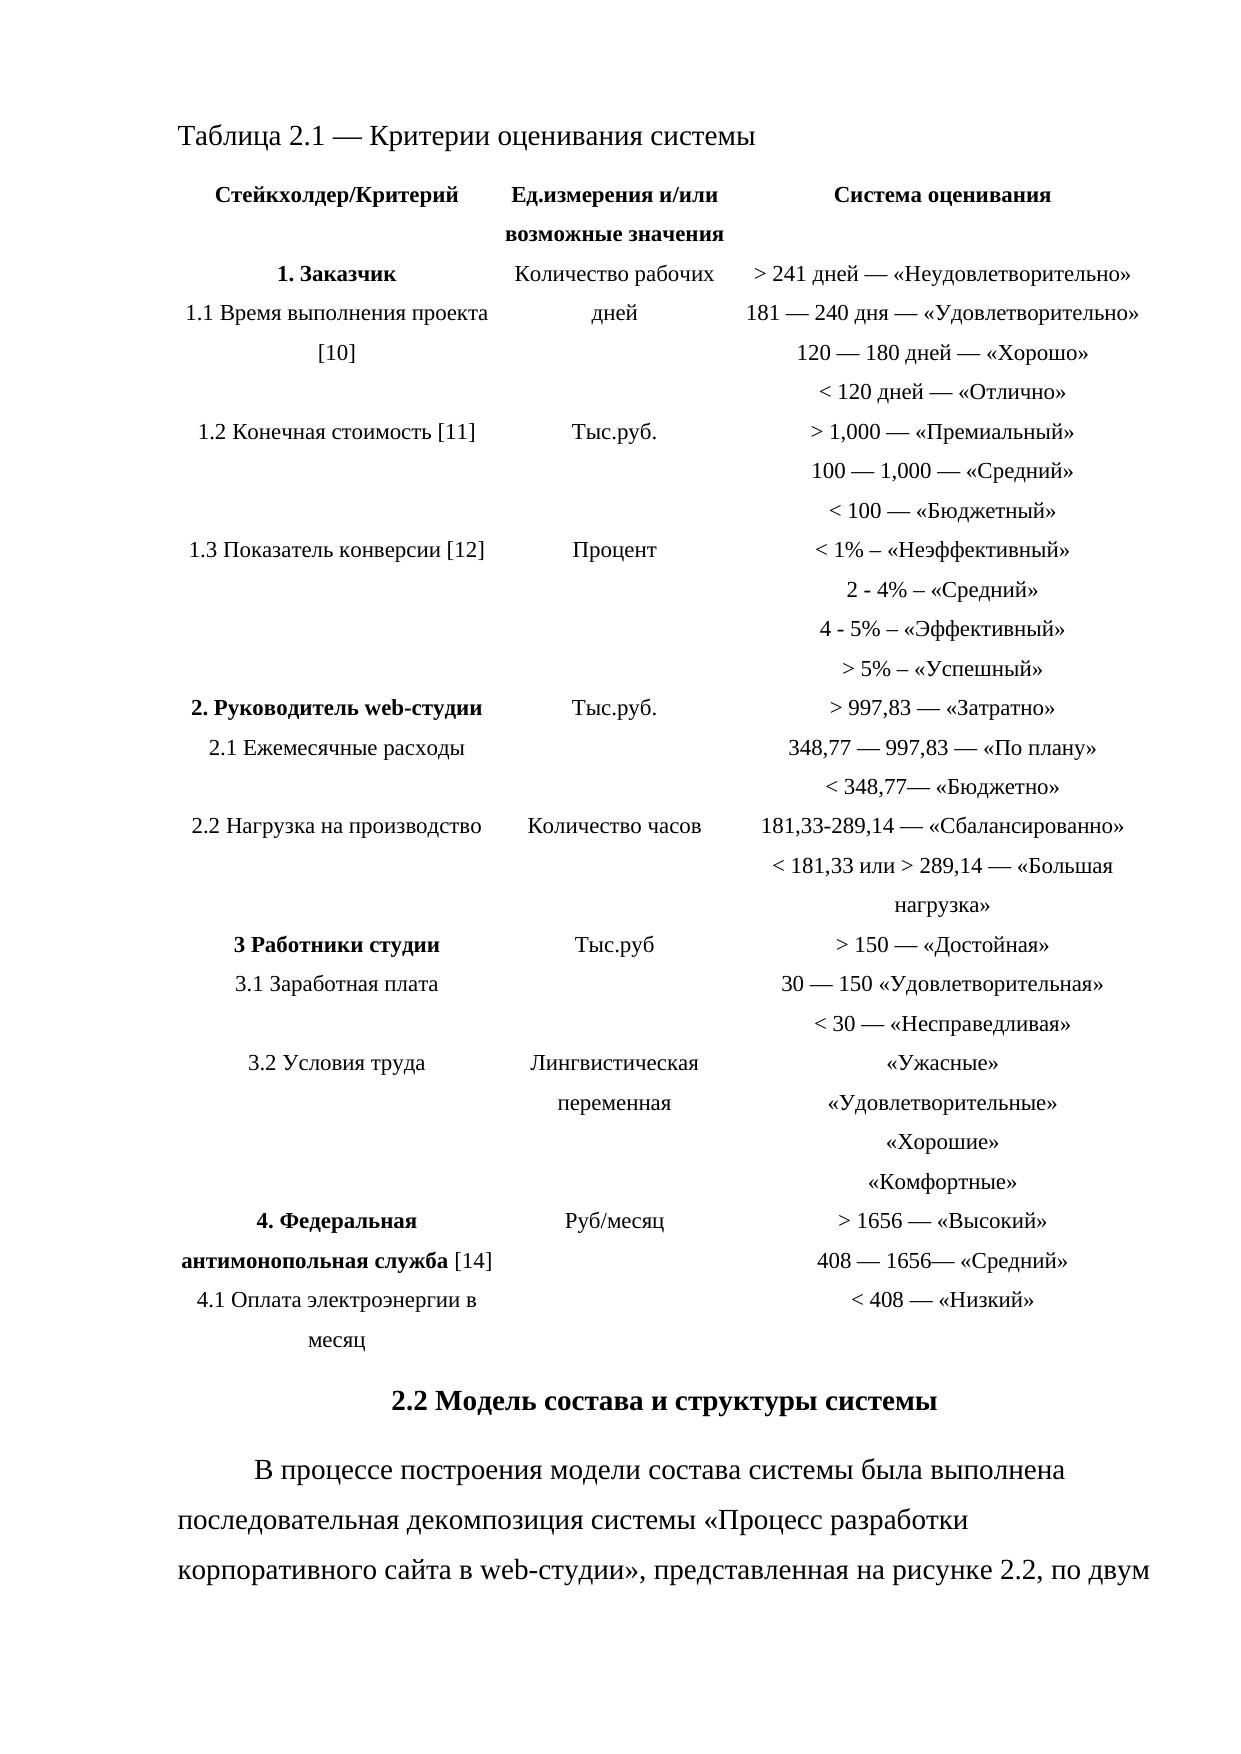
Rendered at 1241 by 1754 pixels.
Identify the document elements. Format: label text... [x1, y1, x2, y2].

table_cell 2. Руководитель web-студии 2.1 Ежемесячные расходы [177, 694, 496, 813]
table_cell > 1,000 — «Премиальный» 100 — 1,000 — «Средний» < 100 — «Бюджетный» [733, 418, 1152, 536]
table_cell Количество рабочих дней [496, 260, 733, 418]
table_header Ед.измерения и/или возможные значения [496, 181, 733, 260]
table_cell 4. Федеральная антимонопольная служба [14] 4.1 Оплата электроэнергии в месяц [177, 1208, 496, 1365]
table_header Система оценивания [733, 181, 1152, 260]
table_cell 2.2 Нагрузка на производство [177, 813, 496, 931]
table_cell «Ужасные» «Удовлетворительные» «Хорошие» «Комфортные» [733, 1050, 1152, 1207]
table_cell Тыс.руб. [496, 694, 733, 813]
table_cell Процент [496, 536, 733, 694]
table_cell > 997,83 — «Затратно» 348,77 — 997,83 — «По плану» < 348,77— «Бюджетно» [733, 694, 1152, 813]
subtitle Таблица 2.1 — Критерии оценивания системы [177, 118, 1152, 152]
table_cell 1. Заказчик 1.1 Время выполнения проекта [10] [177, 260, 496, 418]
table_cell Тыс.руб. [496, 418, 733, 536]
table_cell < 1% – «Неэффективный» 2 - 4% – «Средний» 4 - 5% – «Эффективный» > 5% – «Успешный» [733, 536, 1152, 694]
table_cell > 150 — «Достойная» 30 — 150 «Удовлетворительная» < 30 — «Несправедливая» [733, 931, 1152, 1049]
table_cell > 241 дней — «Неудовлетворительно» 181 — 240 дня — «Удовлетворительно» 120 — 180 дней — «Хорошо» < 120 дней — «Отлично» [733, 260, 1152, 418]
table_cell 1.2 Конечная стоимость [11] [177, 418, 496, 536]
subtitle 2.2 Модель состава и структуры системы [177, 1383, 1152, 1417]
table_cell Руб/месяц [496, 1208, 733, 1365]
subtitle В процессе построения модели состава системы была выполнена последовательная декомпозиция системы «Процесс разработки корпоративного сайта в web-студии», представленная на рисунке 2.2, по двум [177, 1452, 1152, 1586]
table_cell 1.3 Показатель конверсии [12] [177, 536, 496, 694]
table_cell 181,33-289,14 — «Сбалансированно» < 181,33 или > 289,14 — «Большая нагрузка» [733, 813, 1152, 931]
table_cell 3.2 Условия труда [177, 1050, 496, 1207]
table_cell Тыс.руб [496, 931, 733, 1049]
table_cell Лингвистическая переменная [496, 1050, 733, 1207]
table_cell Количество часов [496, 813, 733, 931]
table_cell 3 Работники студии 3.1 Заработная плата [177, 931, 496, 1049]
table_cell > 1656 — «Высокий» 408 — 1656— «Средний» < 408 — «Низкий» [733, 1208, 1152, 1365]
table_header Стейкхолдер/Критерий [177, 181, 496, 260]
